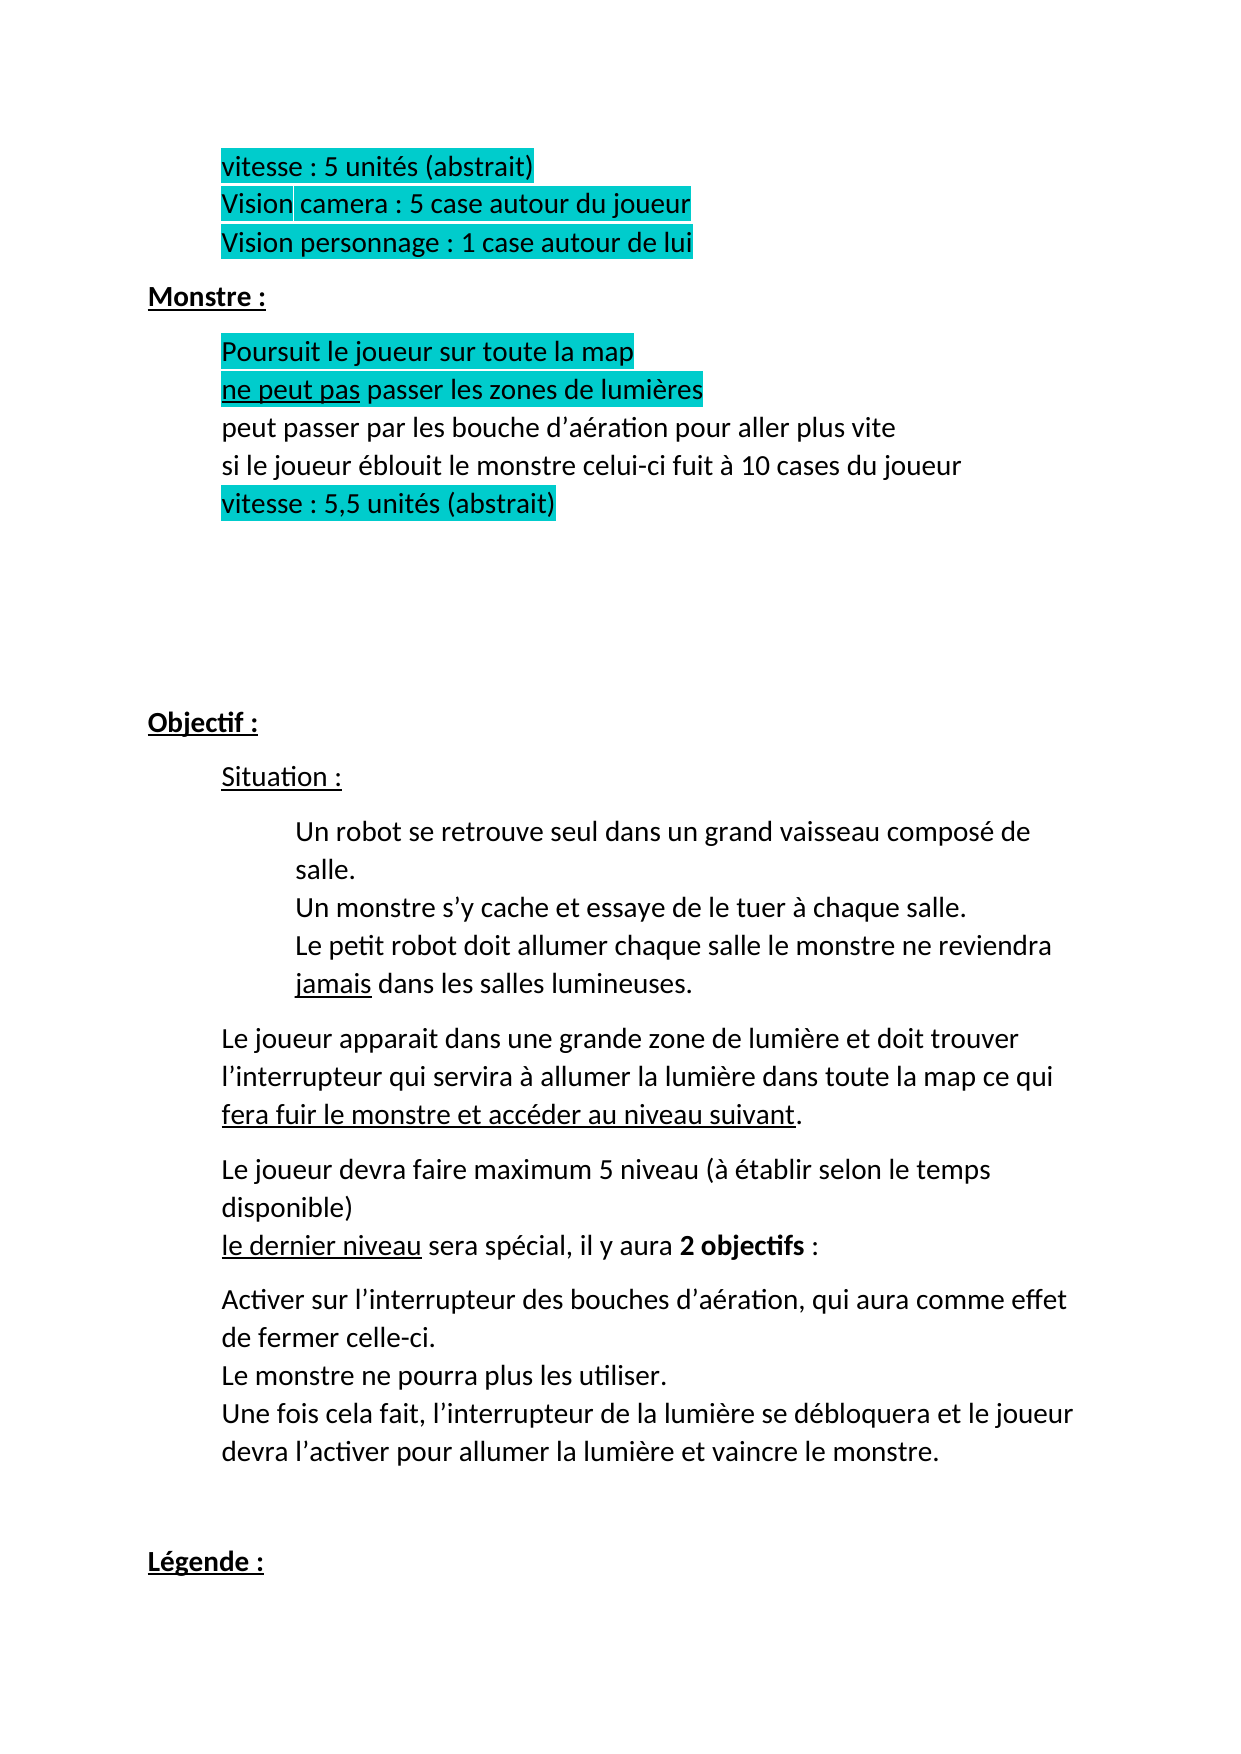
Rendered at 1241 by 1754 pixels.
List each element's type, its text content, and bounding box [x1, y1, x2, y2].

text Légende : [148, 1543, 1093, 1578]
text Poursuit le joueur sur toute la map ne peut pas passer les zones de lumières peut passer par les bouche d’aération pour aller plus vite si le joueur éblouit le monstre celui-ci fuit à 10 cases du joueur vitesse : 5,5 unités (abstrait) [221, 333, 1093, 521]
text Objectif : [148, 704, 1093, 739]
text Le joueur apparait dans une grande zone de lumière et doit trouver l’interrupteur qui servira à allumer la lumière dans toute la map ce qui fera fuir le monstre et accéder au niveau suivant. [221, 1020, 1093, 1132]
text Monstre : [148, 278, 1093, 314]
text Le joueur devra faire maximum 5 niveau (à établir selon le temps disponible) le dernier niveau sera spécial, il y aura 2 objectifs : [221, 1151, 1093, 1262]
text Un robot se retrouve seul dans un grand vaisseau composé de salle. Un monstre s’y cache et essaye de le tuer à chaque salle. Le petit robot doit allumer chaque salle le monstre ne reviendra jamais dans les salles lumineuses. [295, 813, 1093, 1001]
text Situation : [148, 758, 1093, 794]
text vitesse : 5 unités (abstrait) Vision camera : 5 case autour du joueur Vision personnage : 1 case autour de lui [221, 148, 1093, 259]
text Activer sur l’interrupteur des bouches d’aération, qui aura comme effet de fermer celle-ci. Le monstre ne pourra plus les utiliser. Une fois cela fait, l’interrupteur de la lumière se débloquera et le joueur devra l’activer pour allumer la lumière et vaincre le monstre. [221, 1281, 1093, 1469]
